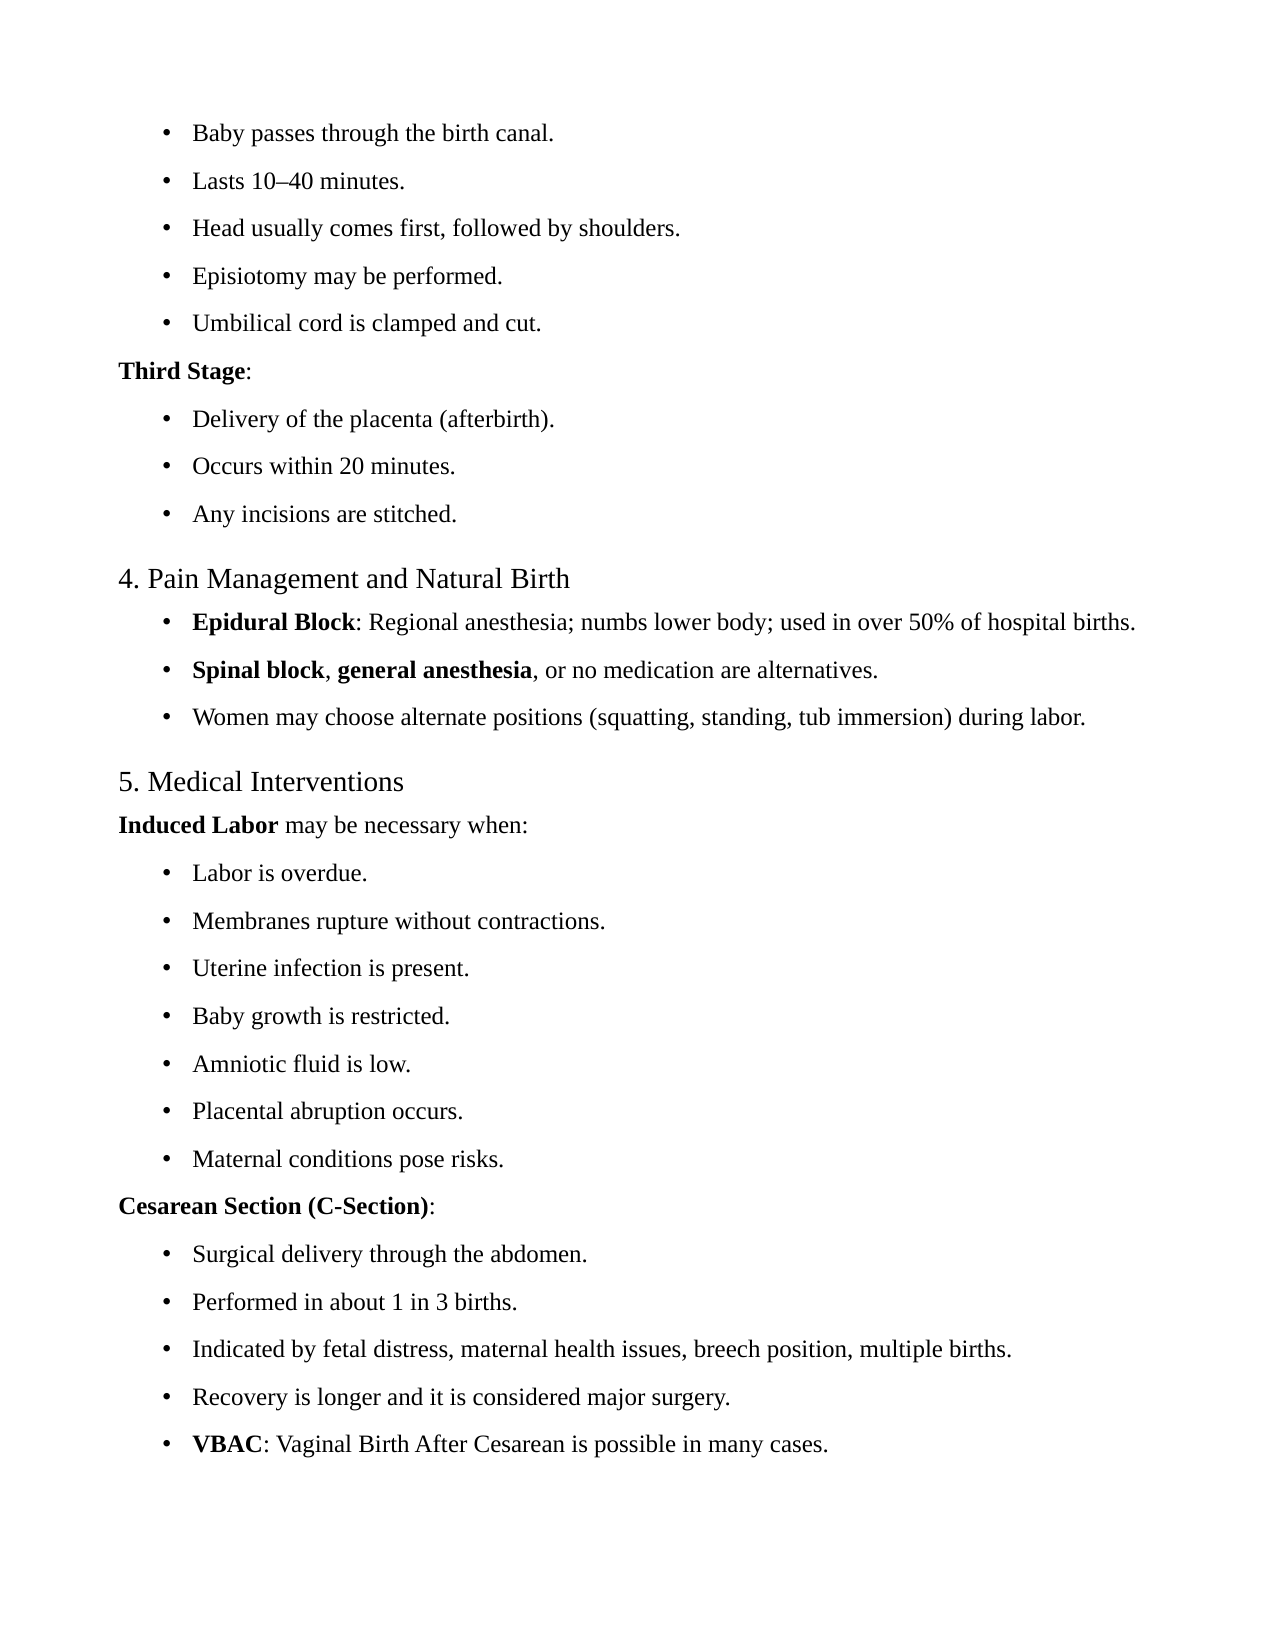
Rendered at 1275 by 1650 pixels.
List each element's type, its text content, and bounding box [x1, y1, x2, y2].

subtitle 5. Medical Interventions [118, 764, 1157, 798]
list Epidural Block: Regional anesthesia; numbs lower body; used in over 50% of hospital births. [162, 607, 1157, 636]
list Recovery is longer and it is considered major surgery. [162, 1382, 1157, 1411]
list Head usually comes first, followed by shoulders. [162, 213, 1157, 242]
list Any incisions are stitched. [162, 499, 1157, 528]
list Maternal conditions pose risks. [162, 1144, 1157, 1173]
list VBAC: Vaginal Birth After Cesarean is possible in many cases. [162, 1429, 1157, 1458]
list Baby growth is restricted. [162, 1001, 1157, 1030]
list Occurs within 20 minutes. [162, 451, 1157, 480]
list Placental abruption occurs. [162, 1096, 1157, 1125]
list Umbilical cord is clamped and cut. [162, 308, 1157, 337]
list Spinal block, general anesthesia, or no medication are alternatives. [162, 655, 1157, 683]
text Cesarean Section (C-Section): [118, 1191, 1157, 1220]
list Episiotomy may be performed. [162, 261, 1157, 290]
list Amniotic fluid is low. [162, 1049, 1157, 1077]
subtitle 4. Pain Management and Natural Birth [118, 561, 1157, 595]
list Uterine infection is present. [162, 953, 1157, 982]
text Third Stage: [118, 356, 1157, 385]
list Membranes rupture without contractions. [162, 906, 1157, 934]
list Delivery of the placenta (afterbirth). [162, 404, 1157, 432]
text Induced Labor may be necessary when: [118, 811, 1157, 839]
list Women may choose alternate positions (squatting, standing, tub immersion) during labor. [162, 702, 1157, 731]
list Lasts 10–40 minutes. [162, 166, 1157, 194]
list Surgical delivery through the abdomen. [162, 1239, 1157, 1268]
list Baby passes through the birth canal. [162, 118, 1157, 147]
list Performed in about 1 in 3 births. [162, 1287, 1157, 1315]
list Indicated by fetal distress, maternal health issues, breech position, multiple births. [162, 1334, 1157, 1363]
list Labor is overdue. [162, 858, 1157, 887]
